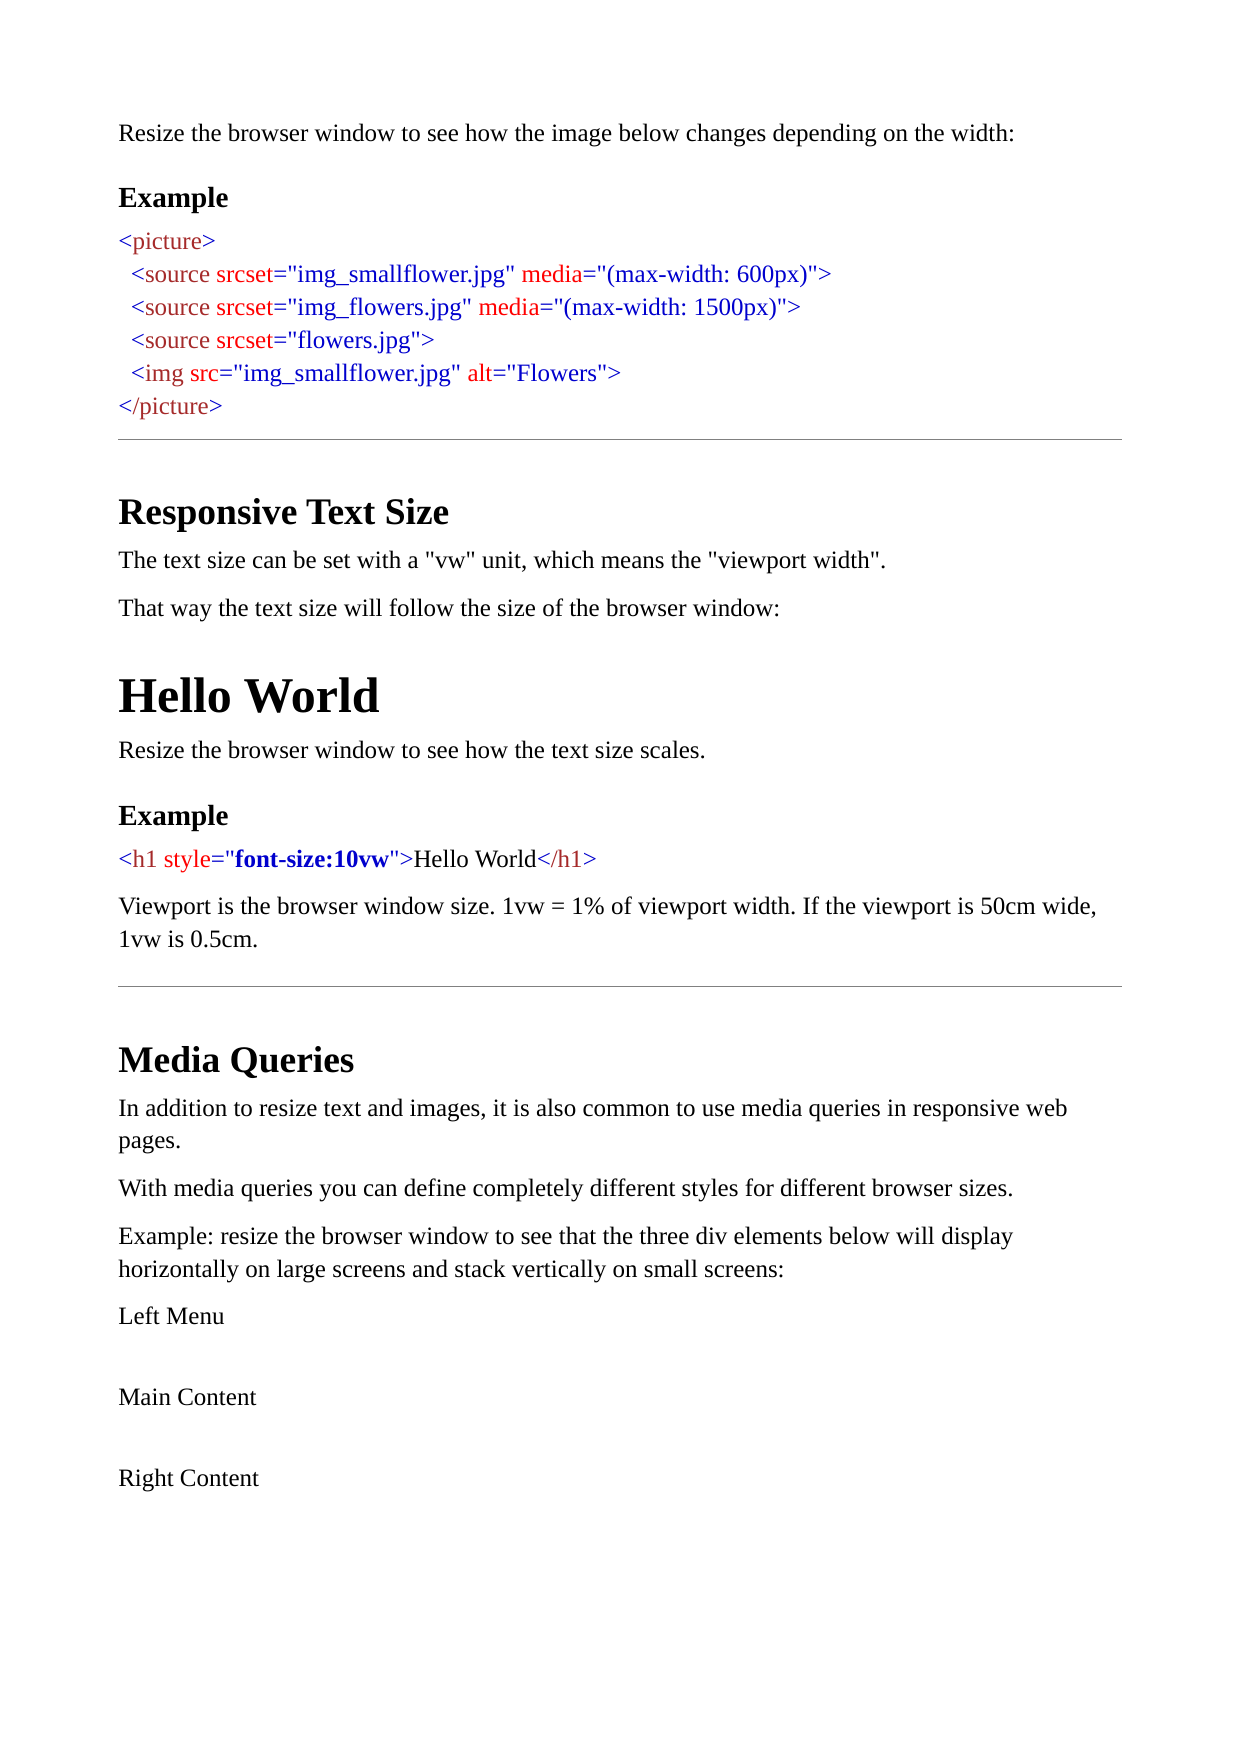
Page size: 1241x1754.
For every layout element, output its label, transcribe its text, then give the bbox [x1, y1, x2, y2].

text Viewport is the browser window size. 1vw = 1% of viewport width. If the viewport is 50cm wide, 1vw is 0.5cm. [118, 891, 1122, 953]
subtitle Hello World [118, 665, 1122, 723]
text <h1 style="font-size:10vw">Hello World</h1> [118, 844, 1122, 872]
text <picture> <source srcset="img_smallflower.jpg" media="(max-width: 600px)"> <source srcset="img_flowers.jpg" media="(max-width: 1500px)"> <source srcset="flowers.jpg"> <img src="img_smallflower.jpg" alt="Flowers"> </picture> [118, 226, 1122, 420]
text Resize the browser window to see how the text size scales. [118, 735, 1122, 764]
subtitle Example [118, 180, 1122, 214]
subtitle Media Queries [118, 1037, 1122, 1080]
text Right Content [118, 1463, 1122, 1524]
text Resize the browser window to see how the image below changes depending on the width: [118, 118, 1122, 147]
subtitle Example [118, 798, 1122, 831]
text That way the text size will follow the size of the browser window: [118, 593, 1122, 622]
text In addition to resize text and images, it is also common to use media queries in responsive web pages. [118, 1093, 1122, 1154]
text Left Menu [118, 1301, 1122, 1363]
text Example: resize the browser window to see that the three div elements below will display horizontally on large screens and stack vertically on small screens: [118, 1221, 1122, 1283]
text Main Content [118, 1382, 1122, 1444]
subtitle Responsive Text Size [118, 489, 1122, 533]
text The text size can be set with a "vw" unit, which means the "viewport width". [118, 545, 1122, 574]
text With media queries you can define completely different styles for different browser sizes. [118, 1173, 1122, 1202]
